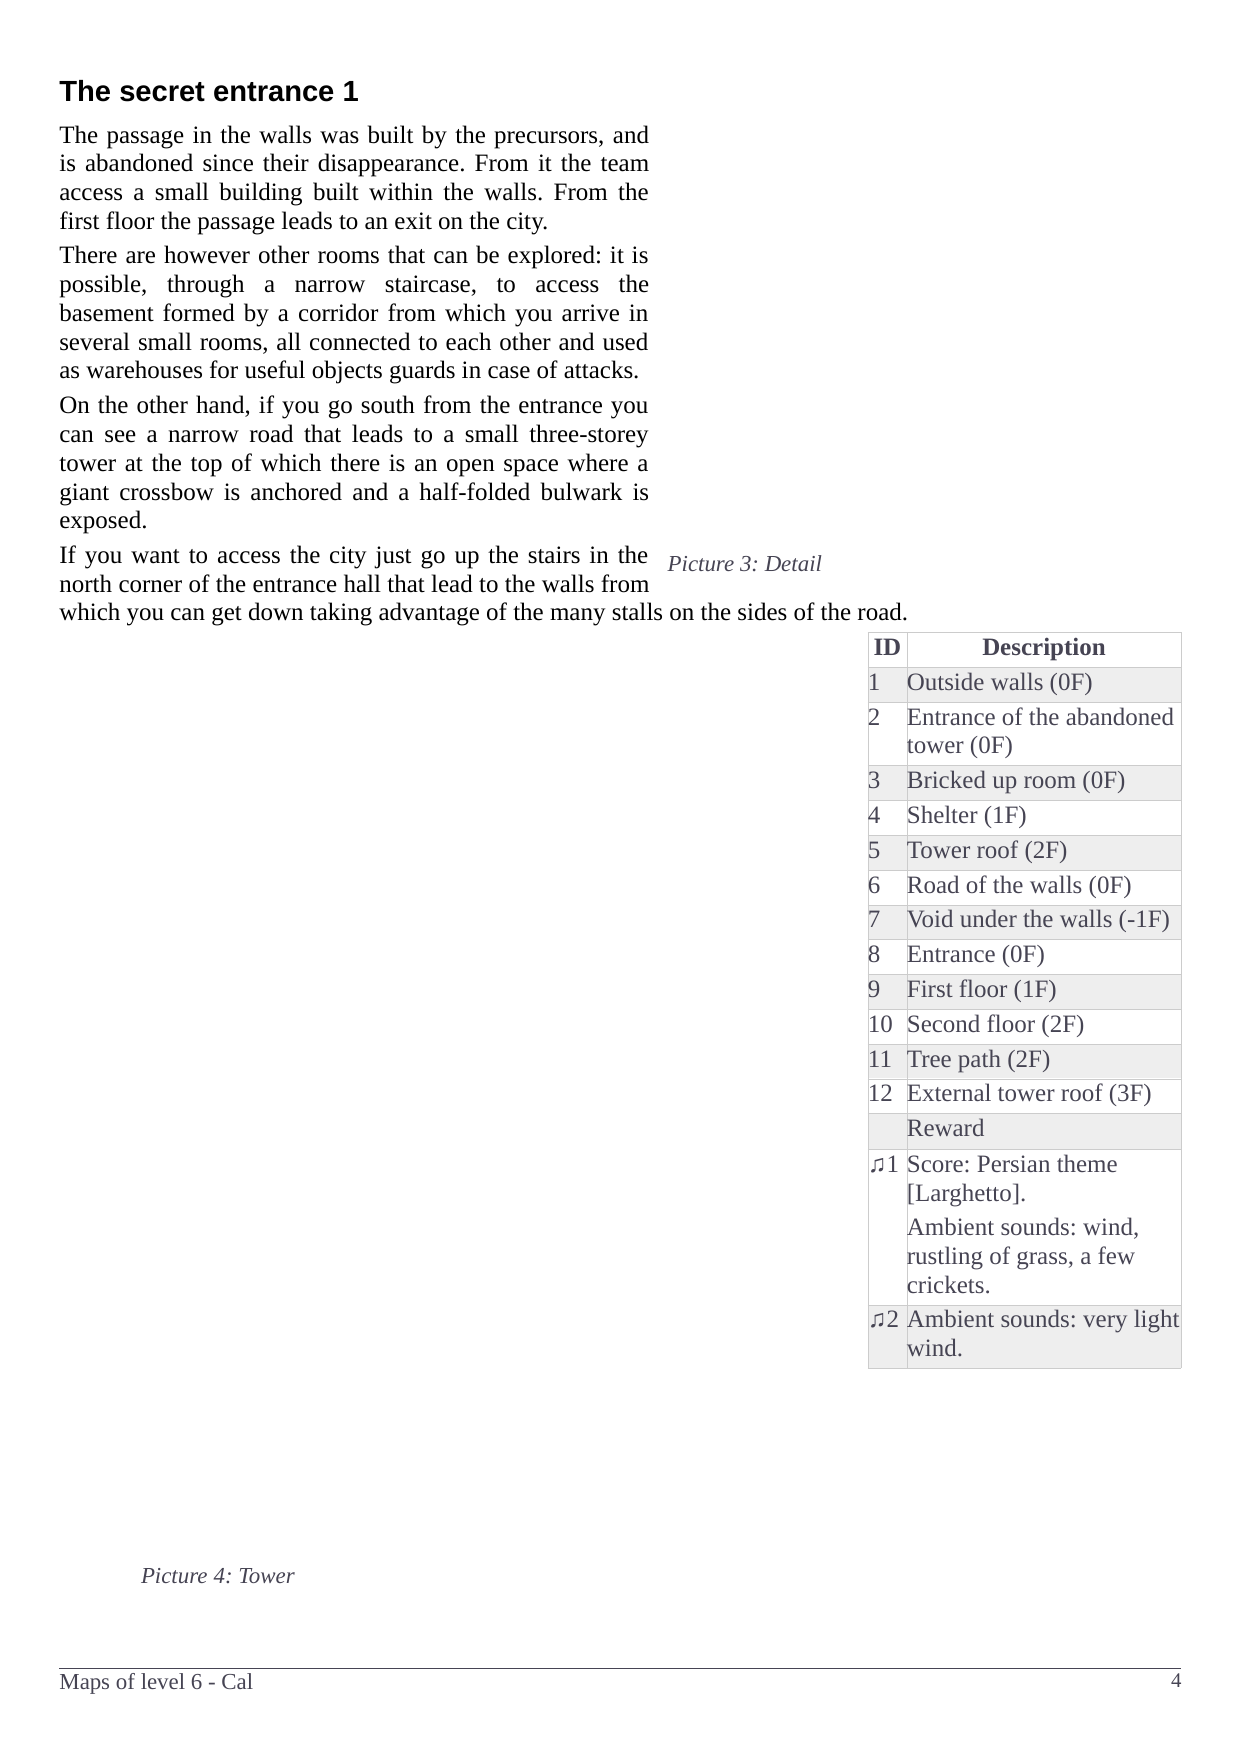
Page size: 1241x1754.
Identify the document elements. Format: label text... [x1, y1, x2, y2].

table_cell [869, 1114, 907, 1149]
table_header [850, 632, 1181, 1594]
table_cell 12 [869, 1080, 907, 1113]
table_cell External tower roof (3F) [908, 1080, 1181, 1113]
table_cell ♫2 [869, 1306, 907, 1368]
text On the other hand, if you go south from the entrance you can see a narrow road that leads to a small three-storey tower at the top of which there is an open space where a giant crossbow is anchored and a half-folded bulwark is exposed. [59, 390, 650, 534]
text The passage in the walls was built by the precursors, and is abandoned since their disappearance. From it the team access a small building built within the walls. From the first floor the passage leads to an exit on the city. [59, 120, 1181, 577]
table_cell Ambient sounds: very light wind. [908, 1306, 1181, 1368]
table_cell Shelter (1F) [908, 801, 1181, 835]
table_cell Score: Persian theme [Larghetto]. Ambient sounds: wind, rustling of grass, a few crickets. [908, 1150, 1181, 1304]
table_header Description [908, 633, 1181, 667]
table_cell 5 [869, 836, 907, 870]
table_cell Outside walls (0F) [908, 668, 1181, 702]
text Picture 3: Detail [667, 132, 1181, 577]
table_cell Entrance of the abandoned tower (0F) [908, 703, 1181, 765]
table_cell 4 [869, 801, 907, 835]
text If you want to access the city just go up the stairs in the north corner of the entrance hall that lead to the walls from which you can get down taking advantage of the many stalls on the sides of the road. [59, 540, 1181, 626]
table_cell ♫1 [869, 1150, 907, 1304]
table_cell Entrance (0F) [908, 940, 1181, 974]
table_cell 3 [869, 766, 907, 800]
table_header [59, 632, 850, 1594]
table_header ID [869, 633, 907, 667]
table_cell Void under the walls (-1F) [908, 906, 1181, 939]
table_cell 1 [869, 668, 907, 702]
table_cell Reward [908, 1114, 1181, 1149]
table_cell 8 [869, 940, 907, 974]
text There are however other rooms that can be explored: it is possible, through a narrow staircase, to access the basement formed by a corridor from which you arrive in several small rooms, all connected to each other and used as warehouses for useful objects guards in case of attacks. [59, 241, 650, 384]
subtitle The secret entrance 1 [59, 74, 1181, 107]
table_cell First floor (1F) [908, 975, 1181, 1009]
table_cell 9 [869, 975, 907, 1009]
table_cell Tree path (2F) [908, 1045, 1181, 1078]
table_cell 7 [869, 906, 907, 939]
table_cell 10 [869, 1010, 907, 1044]
table_cell 2 [869, 703, 907, 765]
table_cell 6 [869, 871, 907, 904]
table_cell Bricked up room (0F) [908, 766, 1181, 800]
table_cell Road of the walls (0F) [908, 871, 1181, 904]
table_cell 11 [869, 1045, 907, 1078]
table_cell Tower roof (2F) [908, 836, 1181, 870]
table_cell Second floor (2F) [908, 1010, 1181, 1044]
